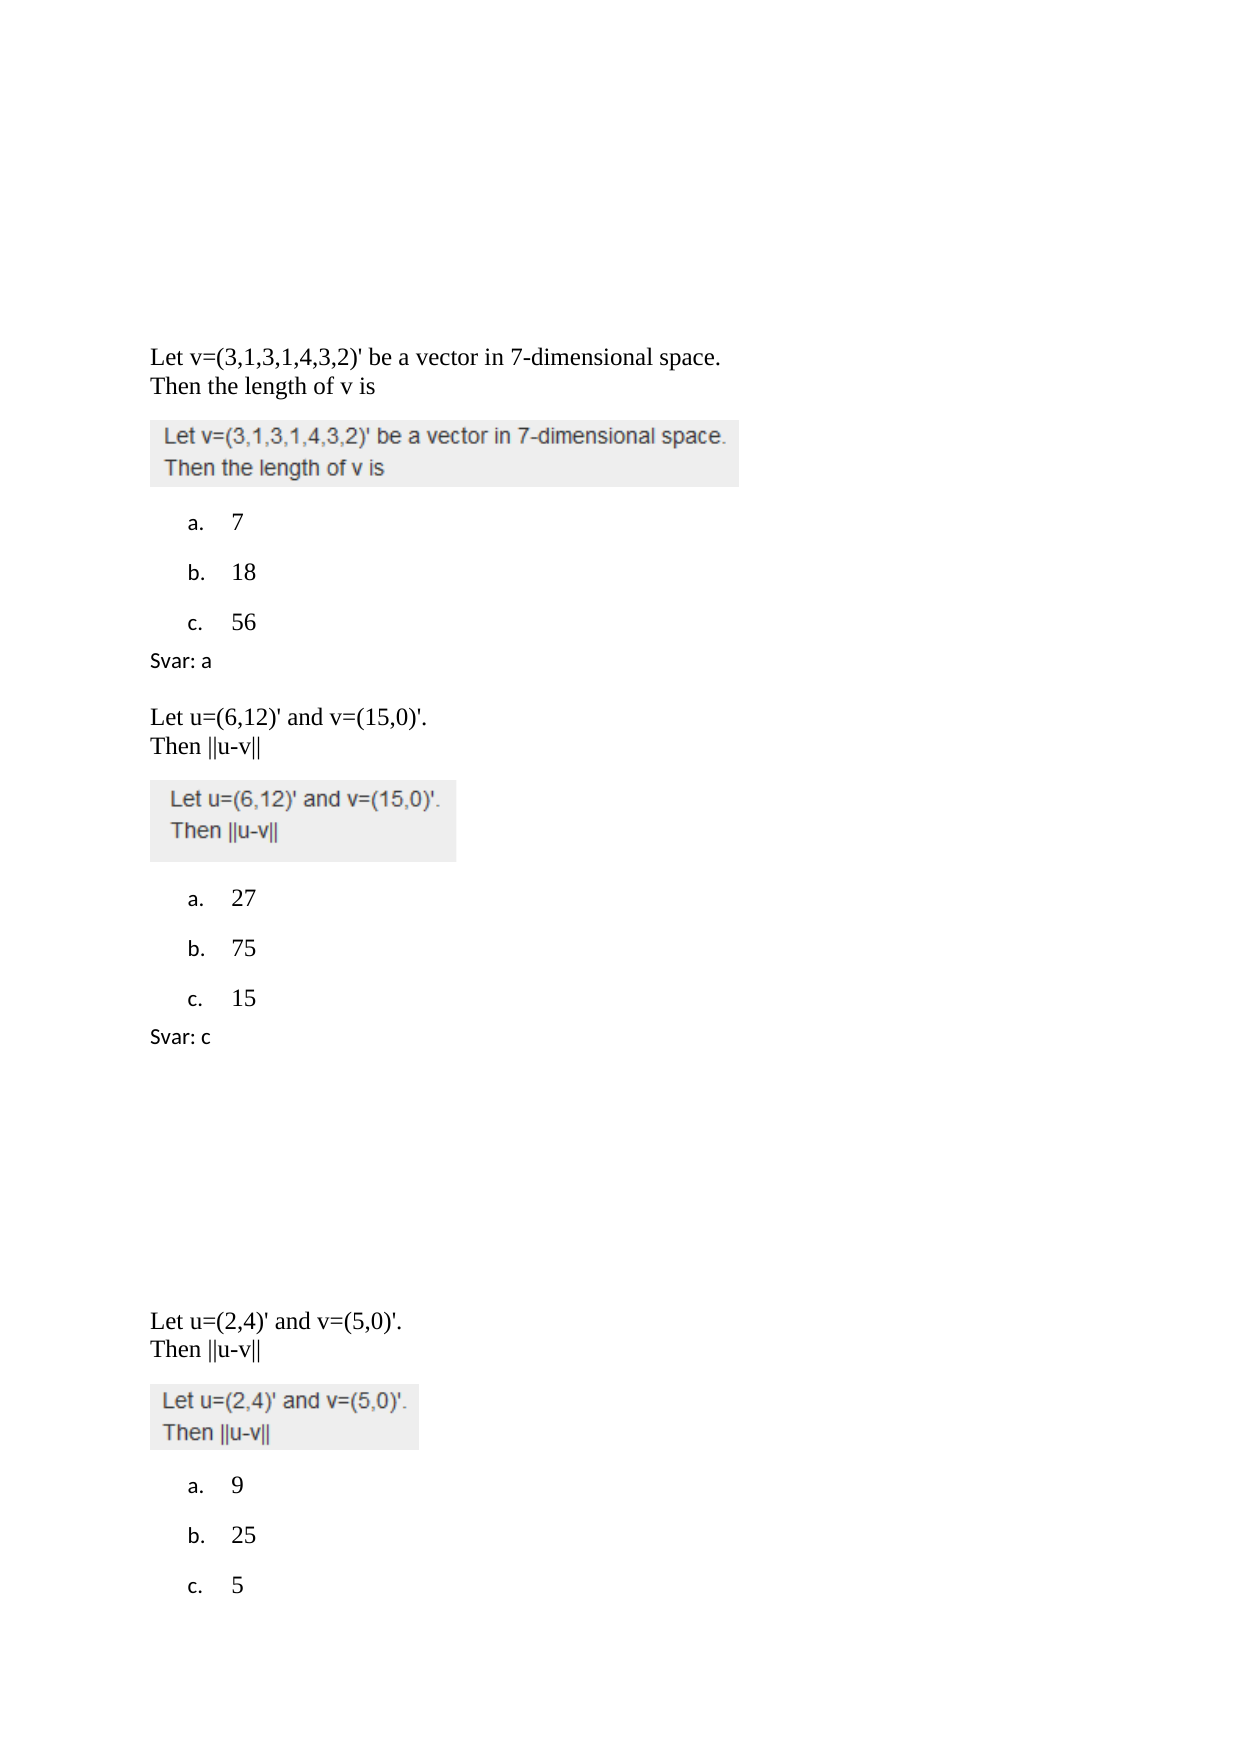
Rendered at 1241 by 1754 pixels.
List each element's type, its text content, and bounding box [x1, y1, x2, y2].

list 18 [187, 557, 1090, 586]
list 9 [187, 1471, 1090, 1499]
text Let u=(2,4)' and v=(5,0)'. Then ||u-v|| [150, 1306, 1090, 1363]
list 27 [187, 883, 1090, 912]
text Let u=(6,12)' and v=(15,0)'. Then ||u-v|| [150, 702, 1090, 760]
text Svar: c [150, 1022, 1090, 1050]
text Svar: a [150, 647, 1090, 674]
list 75 [187, 933, 1090, 962]
list 25 [187, 1520, 1090, 1549]
list 56 [187, 607, 1090, 636]
text Let v=(3,1,3,1,4,3,2)' be a vector in 7-dimensional space. Then the length of v is [150, 342, 1090, 400]
list 5 [187, 1570, 1090, 1599]
list 15 [187, 983, 1090, 1012]
list 7 [187, 507, 1090, 536]
